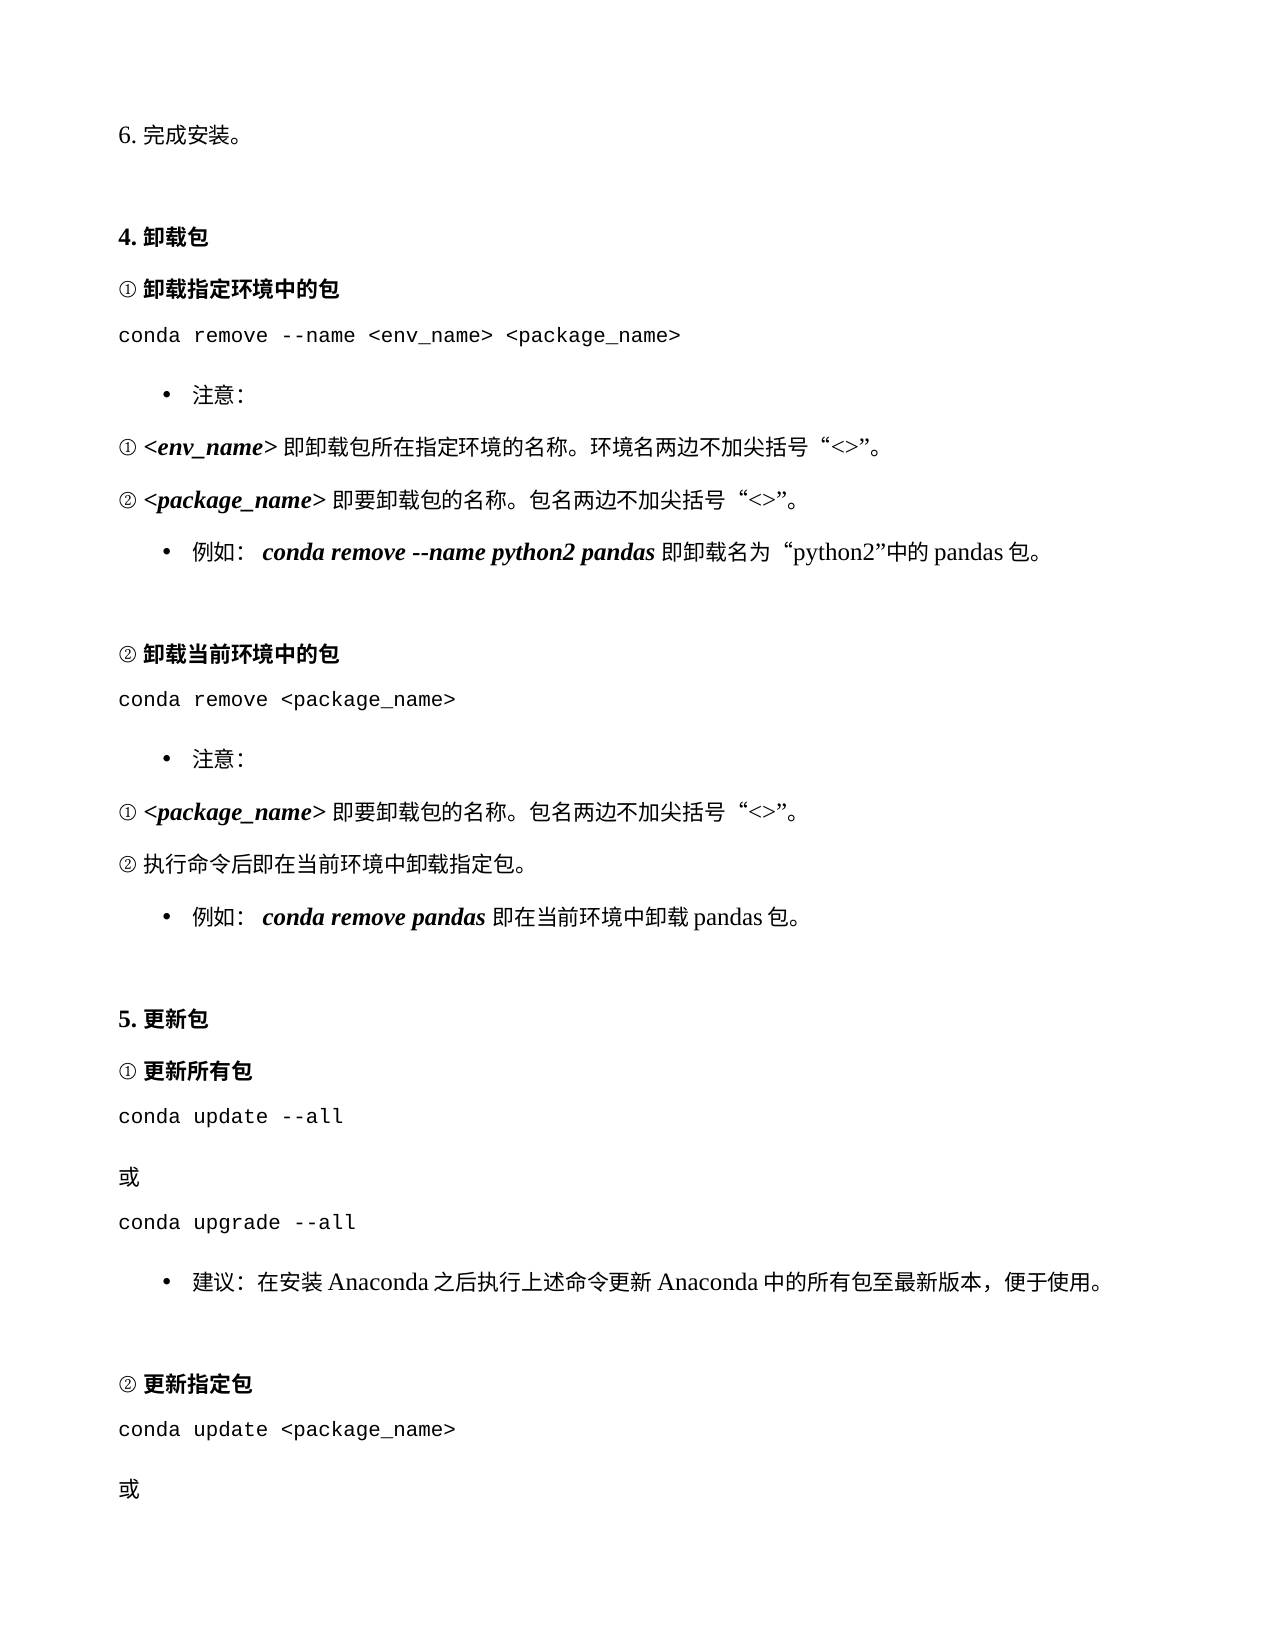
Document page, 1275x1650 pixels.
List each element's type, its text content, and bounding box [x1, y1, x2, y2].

text 或 [118, 1472, 1157, 1504]
text ② 更新指定包 [118, 1367, 1157, 1398]
list 建议：在安装Anaconda之后执行上述命令更新Anaconda中的所有包至最新版本，便于使用。 [162, 1265, 1157, 1297]
list 例如： conda remove pandas 即在当前环境中卸载pandas包。 [162, 900, 1157, 932]
list 例如： conda remove --name python2 pandas 即卸载名为“python2”中的pandas包。 [162, 535, 1157, 567]
list 注意： [162, 378, 1157, 409]
list 注意： [162, 742, 1157, 774]
text conda remove <package_name> [118, 689, 1157, 713]
text conda upgrade --all [118, 1212, 1157, 1236]
text 或 [118, 1160, 1157, 1191]
text conda remove --name <env_name> <package_name> [118, 325, 1157, 348]
text ① 卸载指定环境中的包 [118, 272, 1157, 304]
text 5. 更新包 [118, 1002, 1157, 1033]
text ① <package_name> 即要卸载包的名称。包名两边不加尖括号“<>”。 [118, 795, 1157, 827]
text ① 更新所有包 [118, 1054, 1157, 1086]
text ② 卸载当前环境中的包 [118, 637, 1157, 668]
text ② 执行命令后即在当前环境中卸载指定包。 [118, 847, 1157, 879]
text conda update <package_name> [118, 1419, 1157, 1443]
text 4. 卸载包 [118, 220, 1157, 251]
text conda update --all [118, 1107, 1157, 1130]
text ② <package_name> 即要卸载包的名称。包名两边不加尖括号“<>”。 [118, 483, 1157, 514]
text 6. 完成安装。 [118, 118, 1157, 150]
text ① <env_name> 即卸载包所在指定环境的名称。环境名两边不加尖括号“<>”。 [118, 430, 1157, 462]
